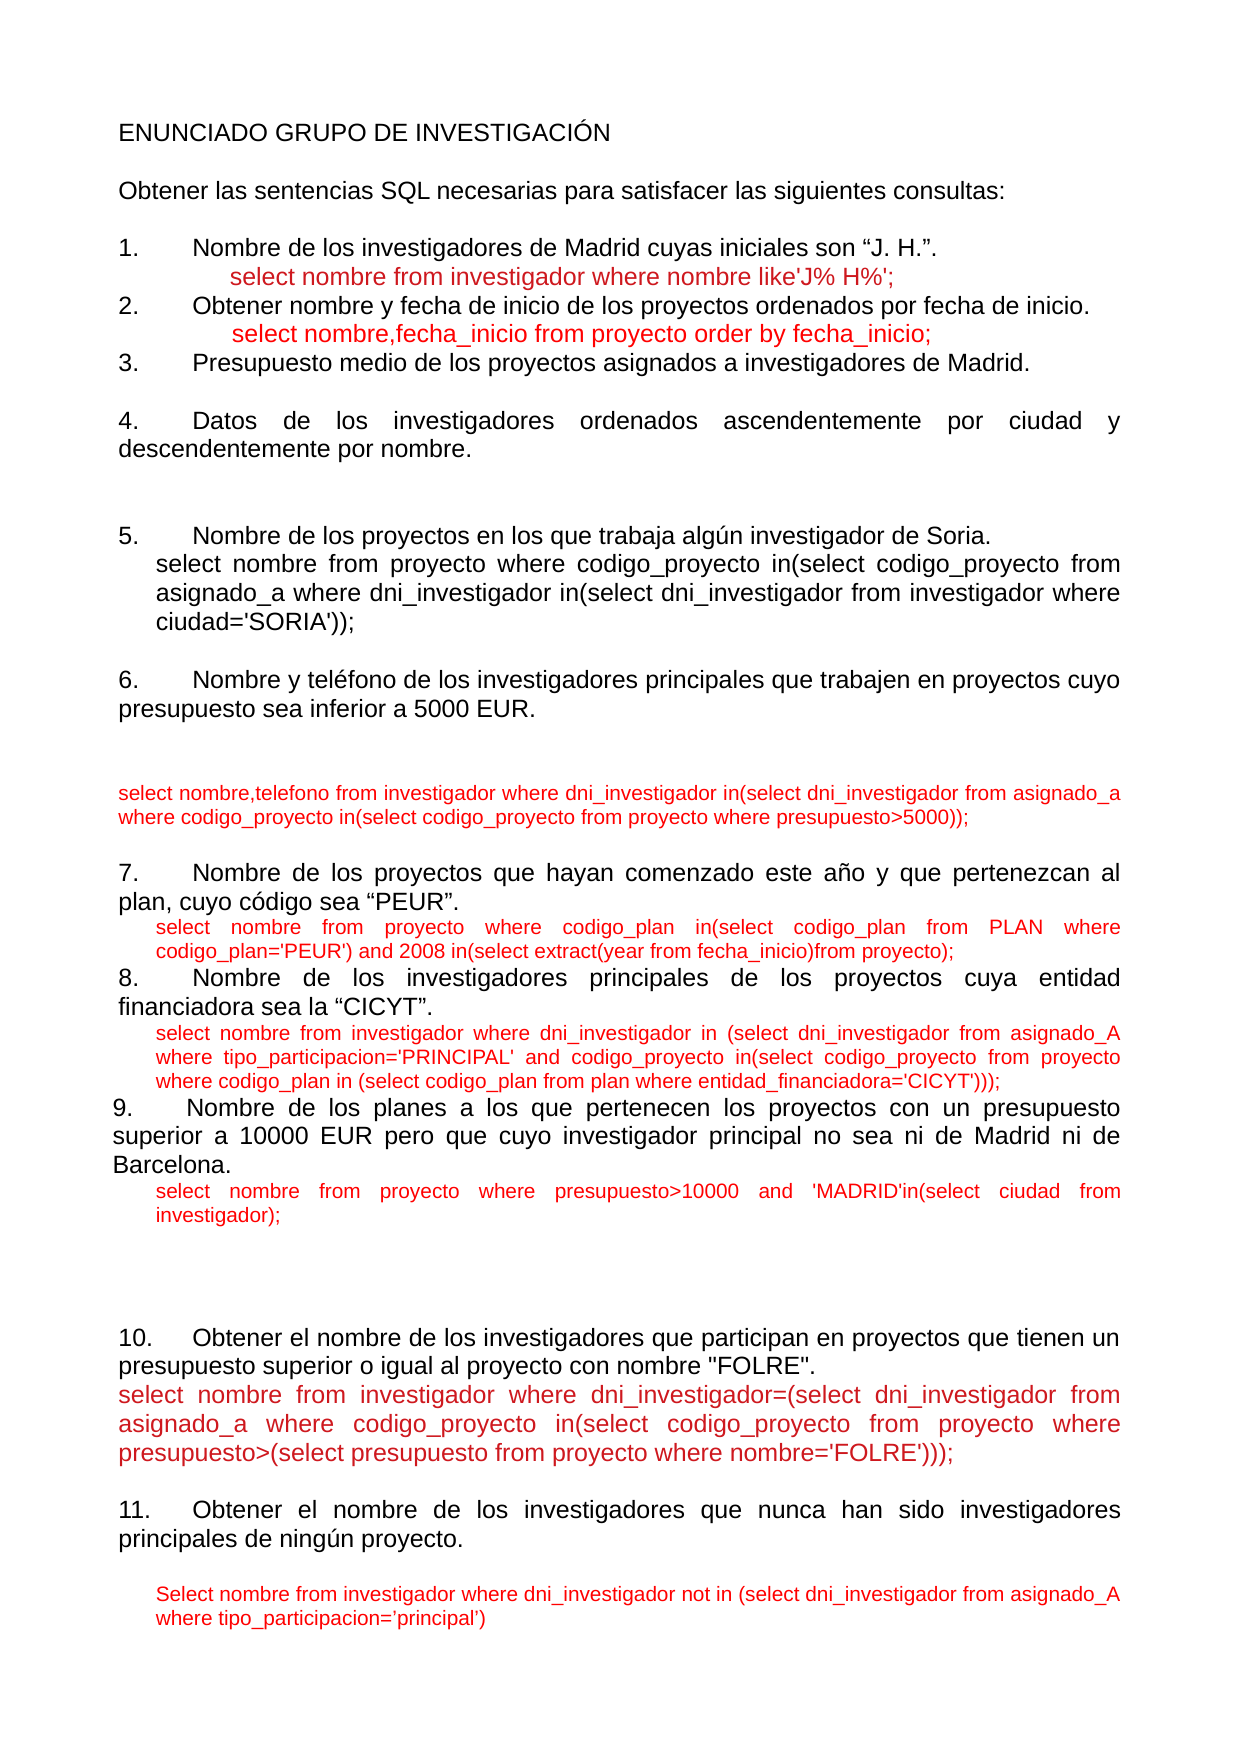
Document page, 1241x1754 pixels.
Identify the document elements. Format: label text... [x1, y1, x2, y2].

text select nombre from proyecto where codigo_proyecto in(select codigo_proyecto from asignado_a where dni_investigador in(select dni_investigador from investigador where ciudad='SORIA')); [156, 549, 1122, 636]
list Nombre de los proyectos en los que trabaja algún investigador de Soria. [118, 521, 1122, 549]
text select nombre from proyecto where codigo_plan in(select codigo_plan from PLAN where codigo_plan='PEUR') and 2008 in(select extract(year from fecha_inicio)from proyecto); [156, 915, 1122, 963]
list Obtener el nombre de los investigadores que participan en proyectos que tienen un presupuesto superior o igual al proyecto con nombre "FOLRE". [118, 1322, 1122, 1380]
text Select nombre from investigador where dni_investigador not in (select dni_investigador from asignado_A where tipo_participacion=’principal’) [156, 1582, 1122, 1630]
list Obtener nombre y fecha de inicio de los proyectos ordenados por fecha de inicio. [118, 291, 1122, 319]
text select nombre from investigador where nombre like'J% H%'; [156, 262, 1122, 291]
text ENUNCIADO GRUPO DE INVESTIGACIÓN [118, 118, 1122, 147]
list Nombre de los proyectos que hayan comenzado este año y que pertenezcan al plan, cuyo código sea “PEUR”. [118, 858, 1122, 915]
text select nombre from proyecto where presupuesto>10000 and 'MADRID'in(select ciudad from investigador); [156, 1179, 1122, 1227]
text select nombre,fecha_inicio from proyecto order by fecha_inicio; [156, 319, 1122, 348]
list Nombre de los investigadores de Madrid cuyas iniciales son “J. H.”. [118, 233, 1122, 262]
text select nombre from investigador where dni_investigador in (select dni_investigador from asignado_A where tipo_participacion='PRINCIPAL' and codigo_proyecto in(select codigo_proyecto from proyecto where codigo_plan in (select codigo_plan from plan where entidad_financiadora='CICYT'))); [156, 1021, 1122, 1092]
list Nombre y teléfono de los investigadores principales que trabajen en proyectos cuyo presupuesto sea inferior a 5000 EUR. [118, 665, 1122, 722]
list Nombre de los investigadores principales de los proyectos cuya entidad financiadora sea la “CICYT”. [118, 963, 1122, 1021]
list Presupuesto medio de los proyectos asignados a investigadores de Madrid. [118, 348, 1122, 377]
text select nombre from investigador where dni_investigador=(select dni_investigador from asignado_a where codigo_proyecto in(select codigo_proyecto from proyecto where presupuesto>(select presupuesto from proyecto where nombre='FOLRE'))); [118, 1380, 1122, 1466]
list Nombre de los planes a los que pertenecen los proyectos con un presupuesto superior a 10000 EUR pero que cuyo investigador principal no sea ni de Madrid ni de Barcelona. [112, 1092, 1122, 1179]
list Datos de los investigadores ordenados ascendentemente por ciudad y descendentemente por nombre. [118, 406, 1122, 463]
list Obtener el nombre de los investigadores que nunca han sido investigadores principales de ningún proyecto. [118, 1495, 1122, 1553]
text Obtener las sentencias SQL necesarias para satisfacer las siguientes consultas: [118, 176, 1122, 204]
list select nombre,telefono from investigador where dni_investigador in(select dni_investigador from asignado_a where codigo_proyecto in(select codigo_proyecto from proyecto where presupuesto>5000)); [118, 781, 1122, 828]
